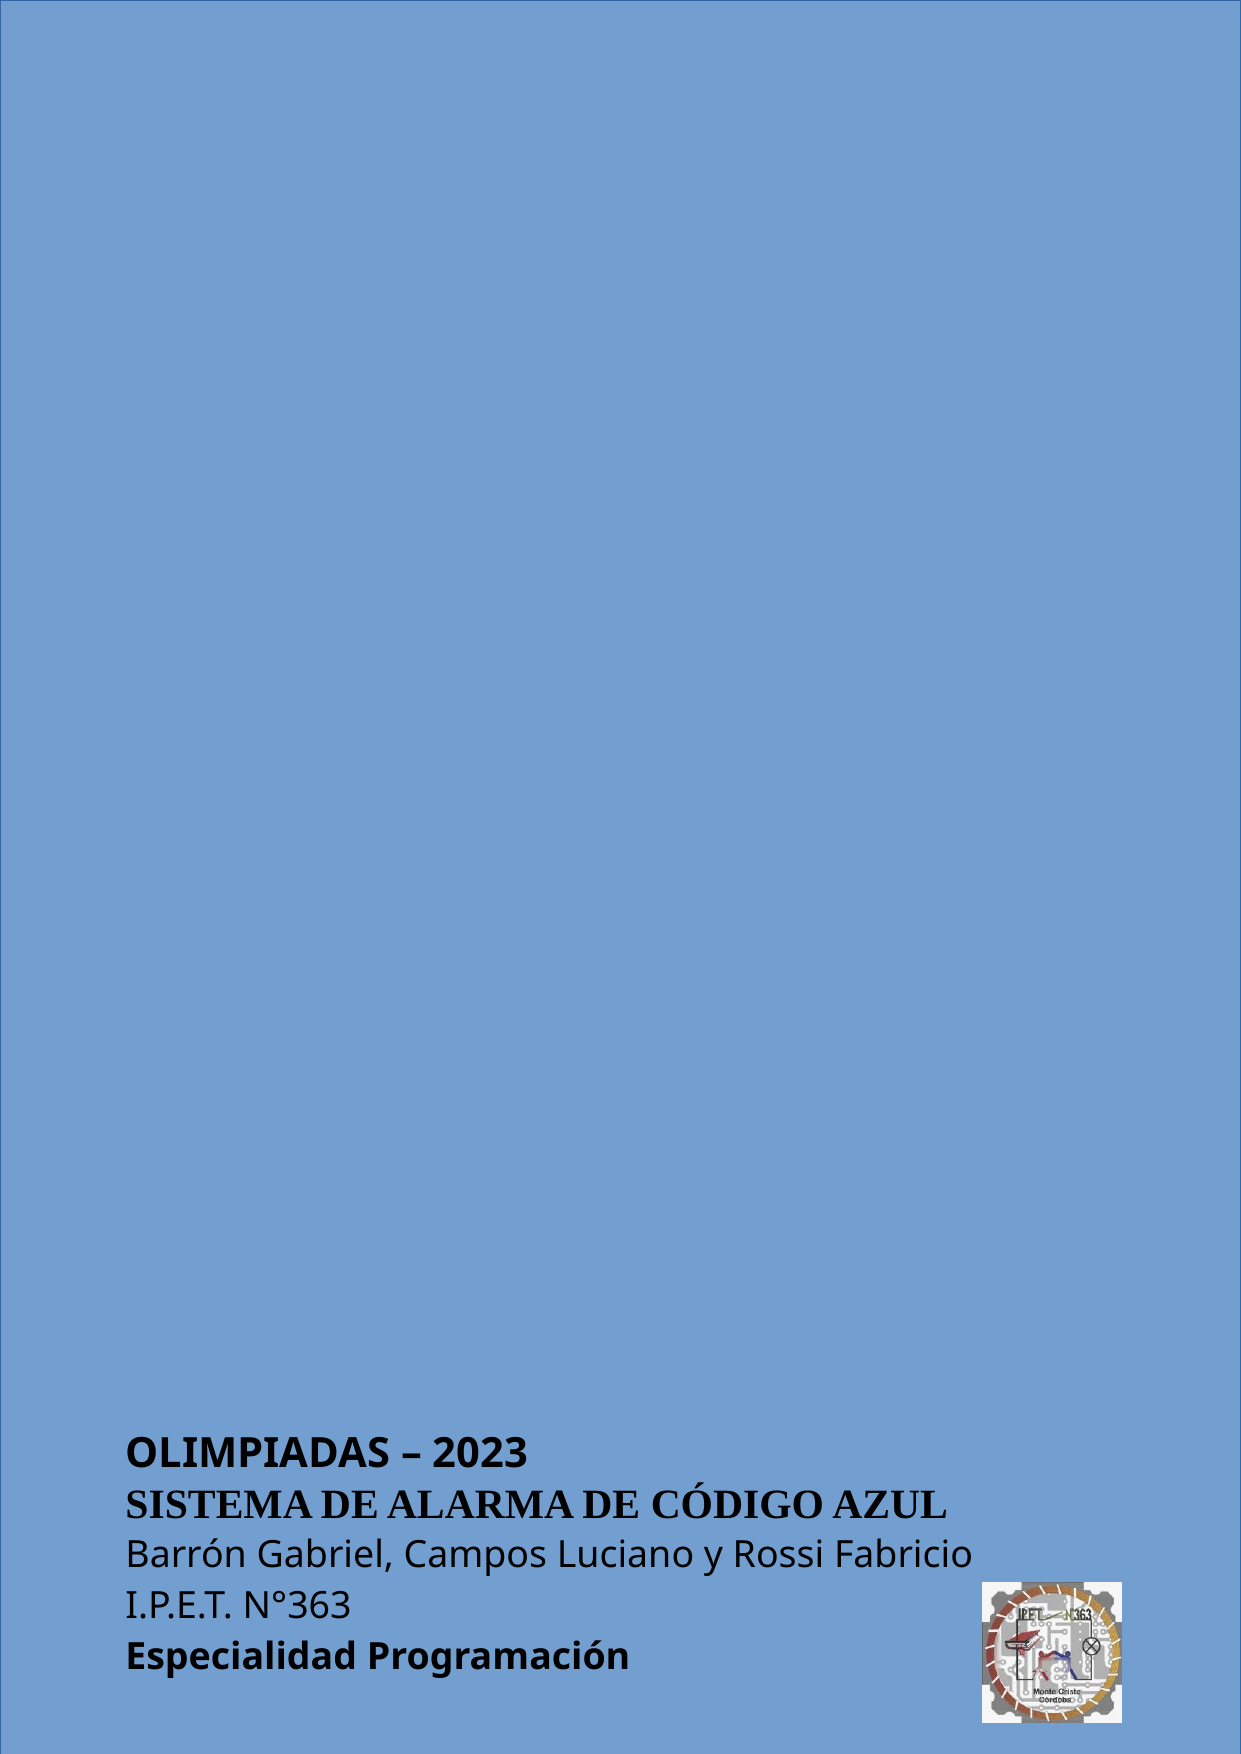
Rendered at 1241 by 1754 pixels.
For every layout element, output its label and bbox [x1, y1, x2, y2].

picture [982, 1582, 1122, 1723]
